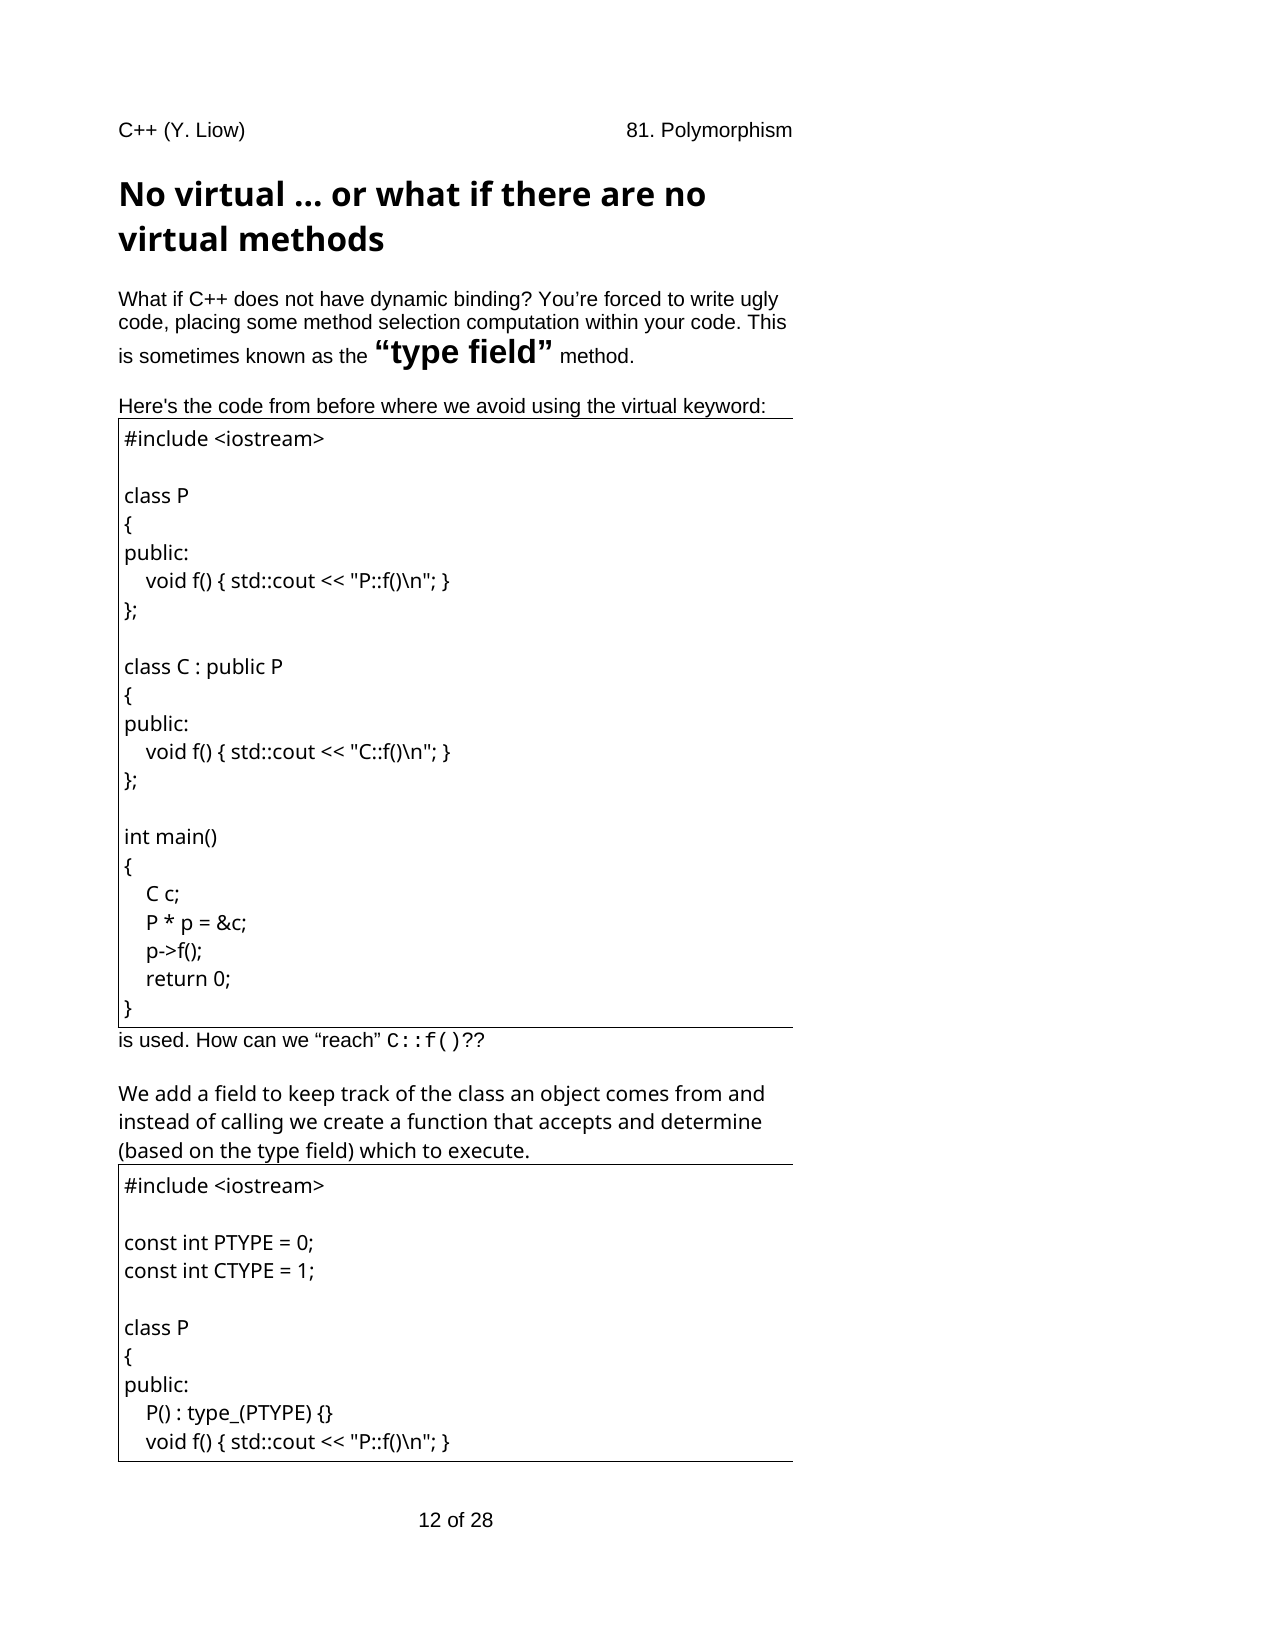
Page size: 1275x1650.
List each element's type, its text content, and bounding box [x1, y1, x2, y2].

text instead of calling we create a function that accepts and determine [118, 1107, 793, 1136]
text Here's the code from before where we avoid using the virtual keyword: [118, 394, 793, 417]
text What if C++ does not have dynamic binding? You’re forced to write ugly code, placing some method selection computation within your code. This [118, 287, 793, 334]
text No virtual … or what if there are no virtual methods [118, 171, 793, 262]
text We add a field to keep track of the class an object comes from and [118, 1079, 793, 1107]
text is used. How can we “reach” C::f()?? [118, 1028, 793, 1053]
table_header #include <iostream> const int PTYPE = 0; const int CTYPE = 1; class P { public: P() : type_(PTYPE) {} void f() { std::cout << "P::f()\n"; } [119, 1165, 793, 1461]
text (based on the type field) which to execute. [118, 1136, 793, 1164]
table_header #include <iostream> class P { public: void f() { std::cout << "P::f()\n"; } }; class C : public P { public: void f() { std::cout << "C::f()\n"; } }; int main() { C c; P * p = &c; p->f(); return 0; } [119, 419, 793, 1027]
text is sometimes known as the “type field” method. [118, 334, 793, 371]
